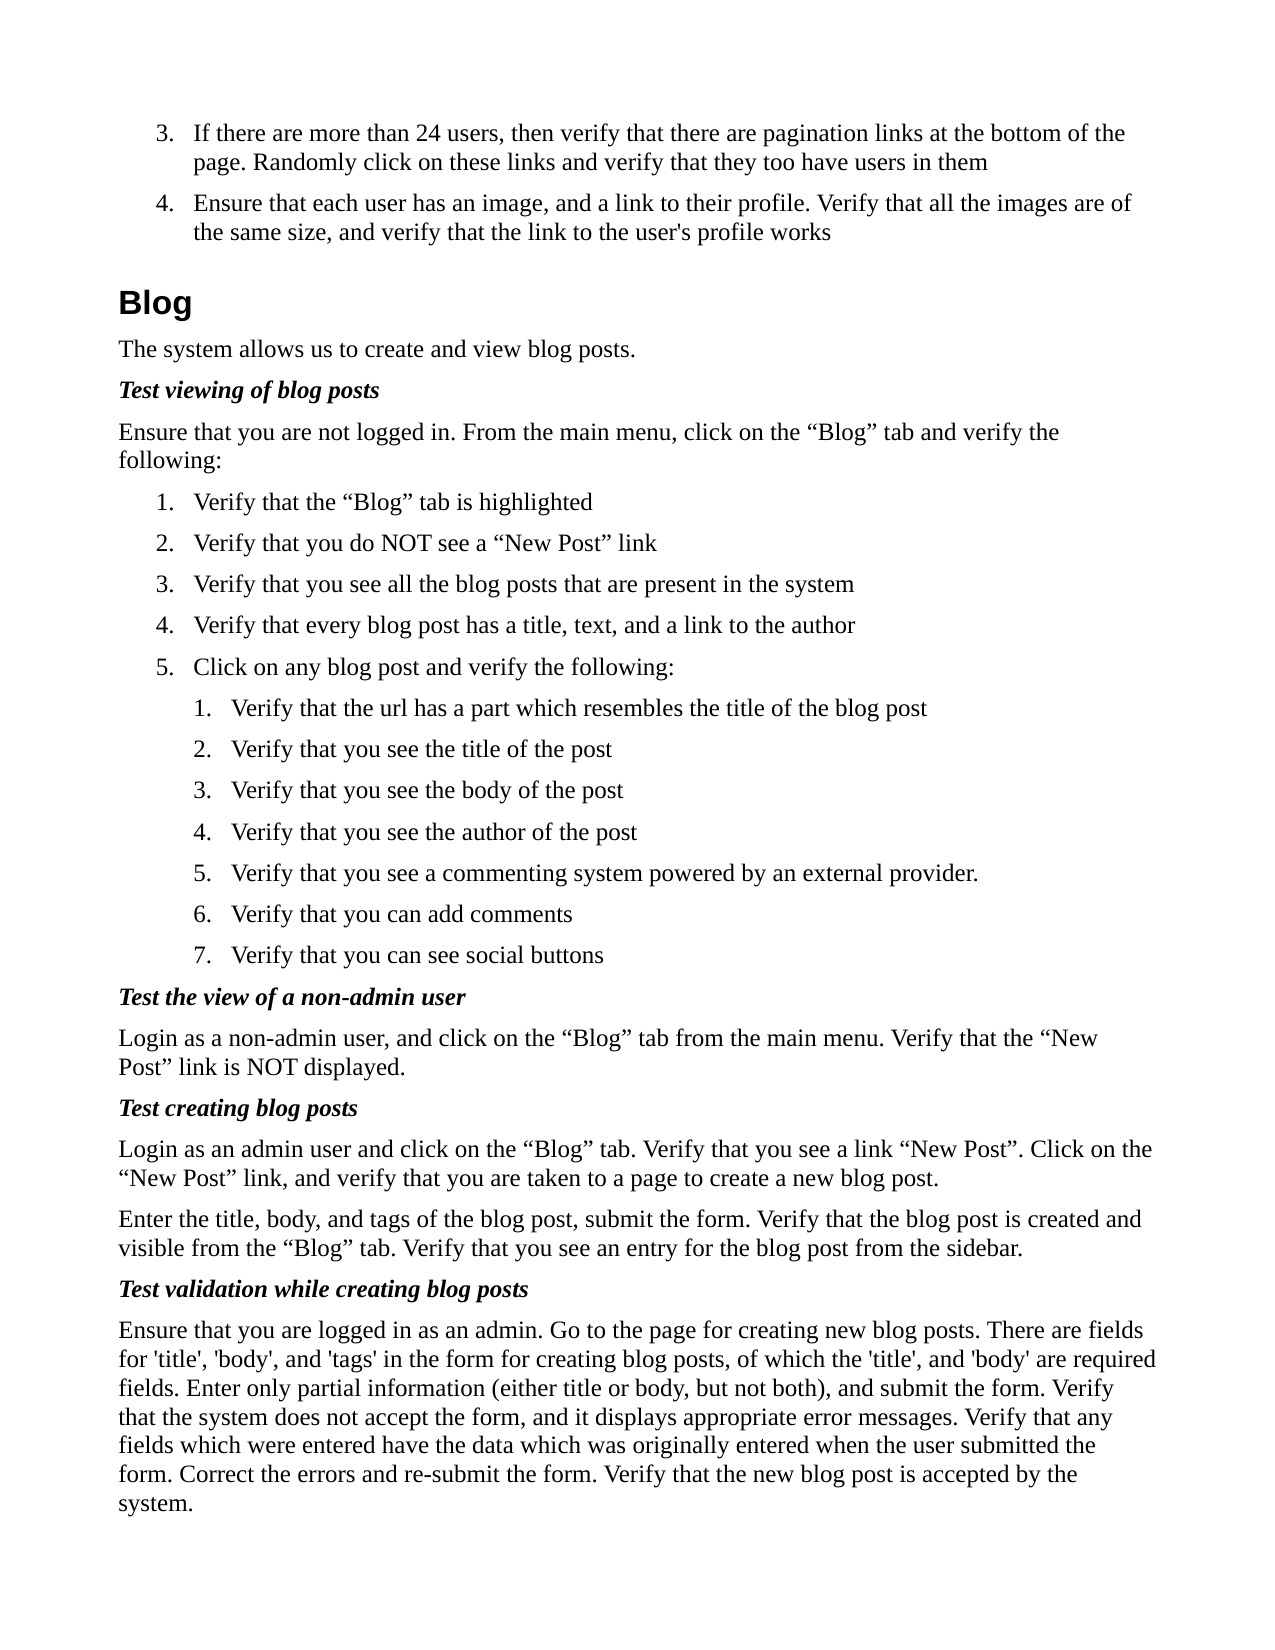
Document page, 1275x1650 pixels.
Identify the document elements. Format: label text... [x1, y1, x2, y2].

list Verify that you see the body of the post [193, 776, 1157, 804]
text Test the view of a non-admin user [118, 982, 1157, 1011]
list Verify that you see the author of the post [193, 817, 1157, 846]
list Verify that the url has a part which resembles the title of the blog post [193, 693, 1157, 722]
list Verify that you do NOT see a “New Post” link [156, 528, 1157, 557]
text The system allows us to create and view blog posts. [118, 334, 1157, 363]
list Verify that every blog post has a title, text, and a link to the author [156, 611, 1157, 639]
text Enter the title, body, and tags of the blog post, submit the form. Verify that the blog post is created and visible from the “Blog” tab. Verify that you see an entry for the blog post from the sidebar. [118, 1204, 1157, 1262]
list Verify that you see all the blog posts that are present in the system [156, 569, 1157, 598]
list Verify that the “Blog” tab is highlighted [156, 487, 1157, 516]
text Ensure that you are logged in as an admin. Go to the page for creating new blog posts. There are fields for 'title', 'body', and 'tags' in the form for creating blog posts, of which the 'title', and 'body' are required fields. Enter only partial information (either title or body, but not both), and submit the form. Verify that the system does not accept the form, and it displays appropriate error messages. Verify that any fields which were entered have the data which was originally entered when the user submitted the form. Correct the errors and re-submit the form. Verify that the new blog post is accepted by the system. [118, 1316, 1157, 1517]
list Verify that you see a commenting system powered by an external provider. [193, 858, 1157, 887]
list Click on any blog post and verify the following: [156, 652, 1157, 681]
list Verify that you see the title of the post [193, 734, 1157, 763]
text Login as an admin user and click on the “Blog” tab. Verify that you see a link “New Post”. Click on the “New Post” link, and verify that you are taken to a page to create a new blog post. [118, 1134, 1157, 1192]
list Ensure that each user has an image, and a link to their profile. Verify that all the images are of the same size, and verify that the link to the user's profile works [156, 188, 1157, 246]
list Verify that you can see social buttons [193, 941, 1157, 969]
text Login as a non-admin user, and click on the “Blog” tab from the main menu. Verify that the “New Post” link is NOT displayed. [118, 1023, 1157, 1081]
text Ensure that you are not logged in. From the main menu, click on the “Blog” tab and verify the following: [118, 417, 1157, 474]
text Test viewing of blog posts [118, 376, 1157, 404]
text Test validation while creating blog posts [118, 1274, 1157, 1303]
subtitle Blog [118, 283, 1157, 322]
text Test creating blog posts [118, 1093, 1157, 1122]
list Verify that you can add comments [193, 899, 1157, 928]
list If there are more than 24 users, then verify that there are pagination links at the bottom of the page. Randomly click on these links and verify that they too have users in them [156, 118, 1157, 176]
